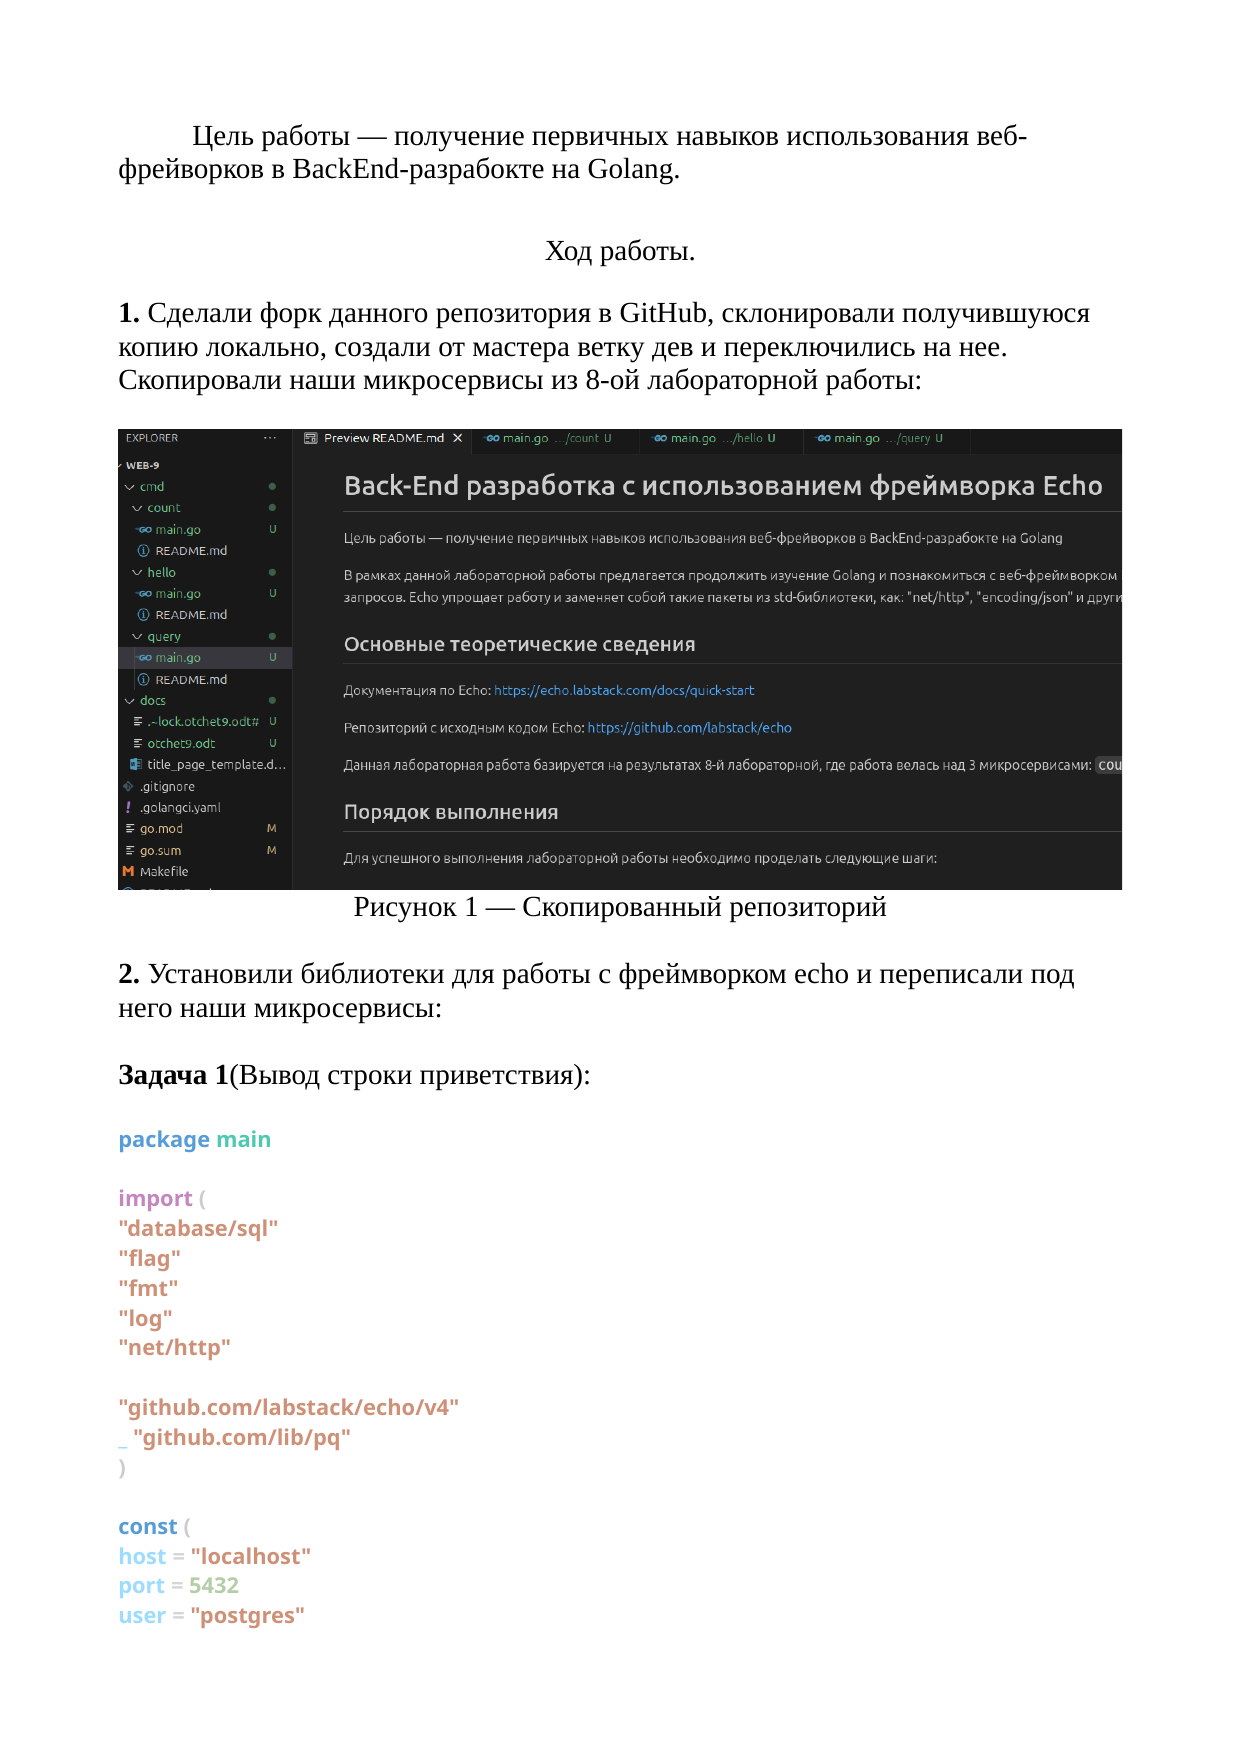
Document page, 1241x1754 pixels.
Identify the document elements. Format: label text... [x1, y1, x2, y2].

text 1. Сделали форк данного репозитория в GitHub, склонировали получившуюся копию локально, создали от мастера ветку дев и переключились на нее. Скопировали наши микросервисы из 8-ой лабораторной работы: [118, 295, 1122, 396]
text Ход работы. [118, 233, 1122, 266]
text 2. Установили библиотеки для работы с фреймворком echo и переписали под него наши микросервисы: [118, 956, 1122, 1023]
text ) [118, 1451, 1122, 1481]
text Цель работы — получение первичных навыков использования веб-фрейворков в BackEnd-разрабокте на Golang. [118, 118, 1122, 185]
text host = "localhost" [118, 1541, 1122, 1571]
text Рисунок 1 — Скопированный репозиторий [118, 890, 1122, 923]
text const ( [118, 1511, 1122, 1541]
text package main [118, 1124, 1122, 1154]
text "flag" [118, 1243, 1122, 1273]
text _ "github.com/lib/pq" [118, 1422, 1122, 1451]
text port = 5432 [118, 1571, 1122, 1600]
text "database/sql" [118, 1213, 1122, 1243]
text "github.com/labstack/echo/v4" [118, 1392, 1122, 1422]
text Задача 1(Вывод строки приветствия): [118, 1057, 1122, 1090]
text "log" [118, 1303, 1122, 1332]
text "fmt" [118, 1273, 1122, 1303]
text "net/http" [118, 1332, 1122, 1362]
picture [118, 429, 1123, 890]
text import ( [118, 1183, 1122, 1213]
text user = "postgres" [118, 1600, 1122, 1630]
